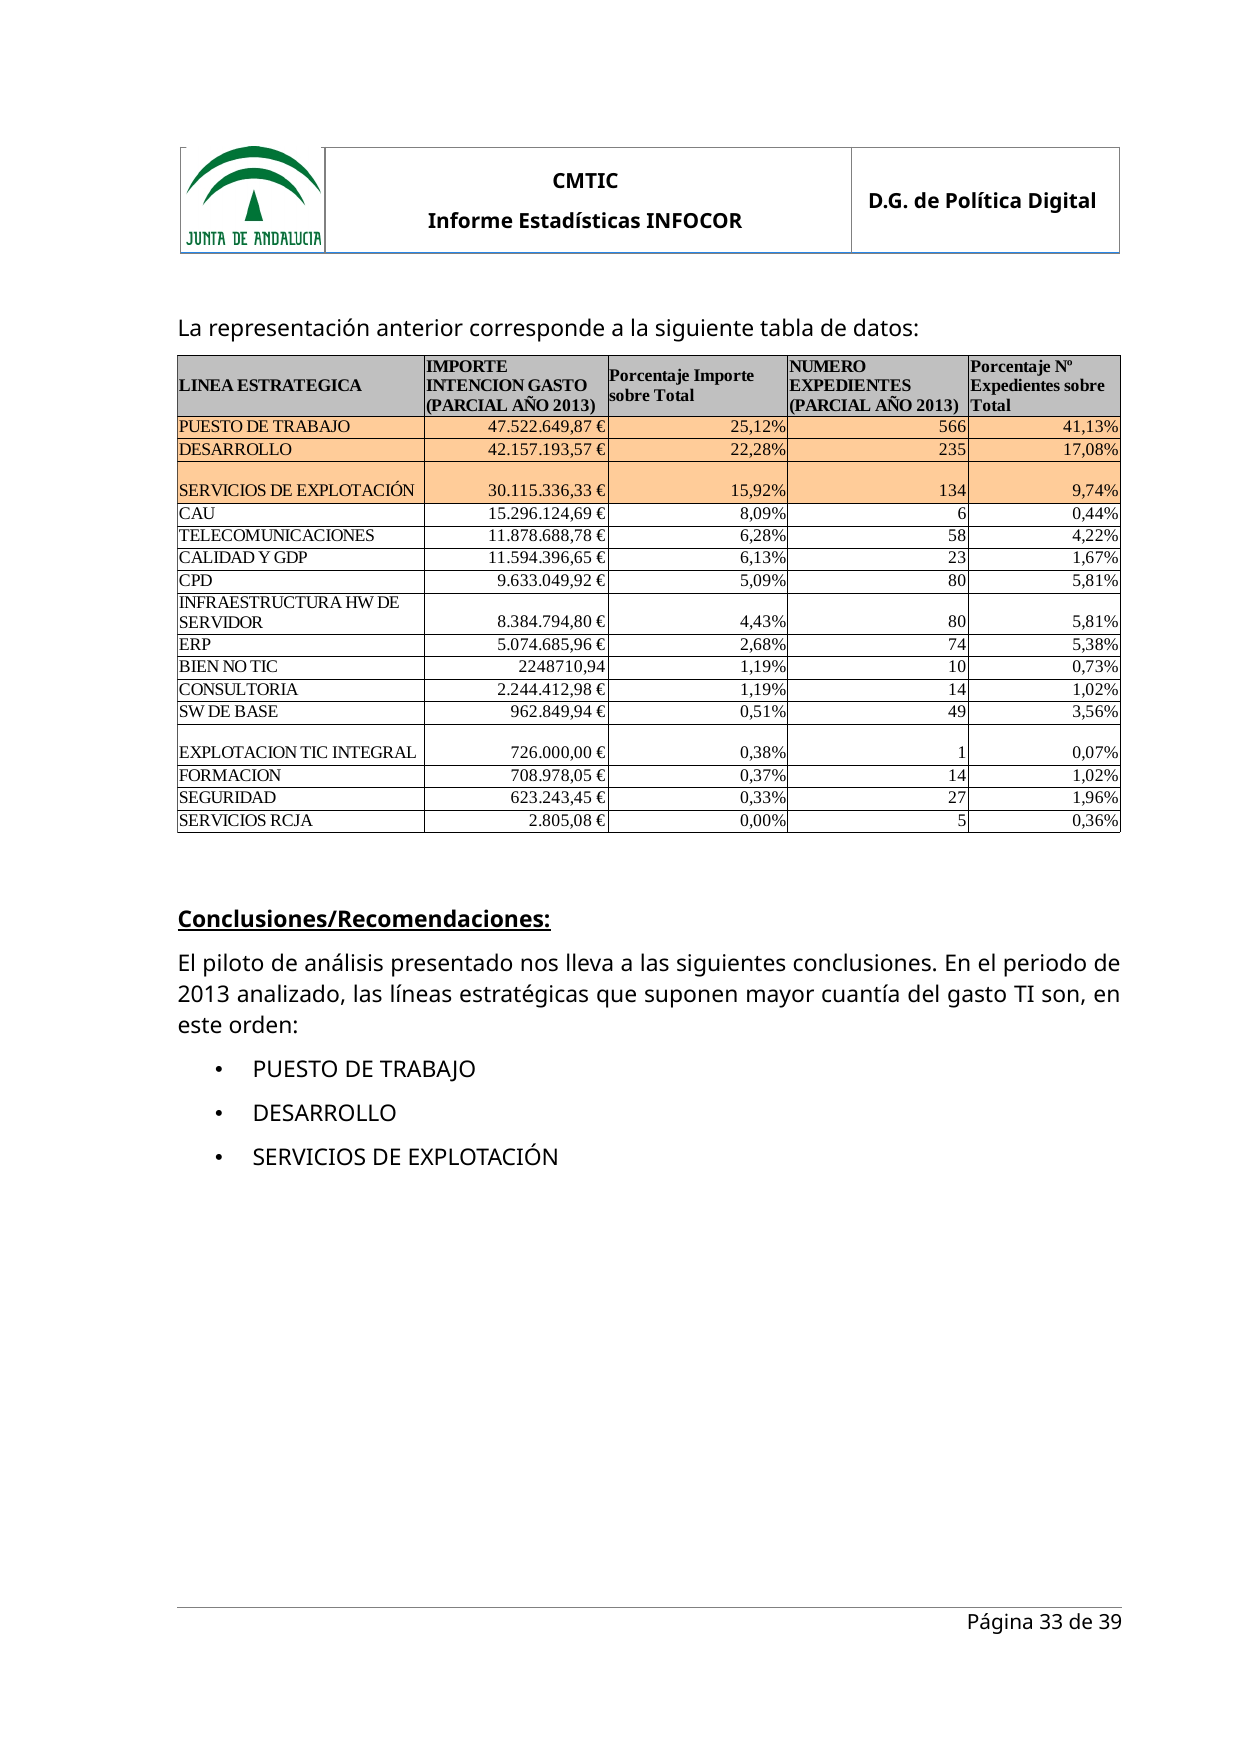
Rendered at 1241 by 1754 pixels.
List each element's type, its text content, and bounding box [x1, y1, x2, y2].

list DESARROLLO [215, 1097, 1122, 1128]
list PUESTO DE TRABAJO [215, 1053, 1122, 1084]
text El piloto de análisis presentado nos lleva a las siguientes conclusiones. En el periodo de 2013 analizado, las líneas estratégicas que suponen mayor cuantía del gasto TI son, en este orden: [177, 947, 1122, 1041]
text Conclusiones/Recomendaciones: [177, 903, 1122, 934]
text La representación anterior corresponde a la siguiente tabla de datos: [177, 311, 1122, 343]
picture [186, 146, 321, 245]
list SERVICIOS DE EXPLOTACIÓN [215, 1141, 1122, 1172]
